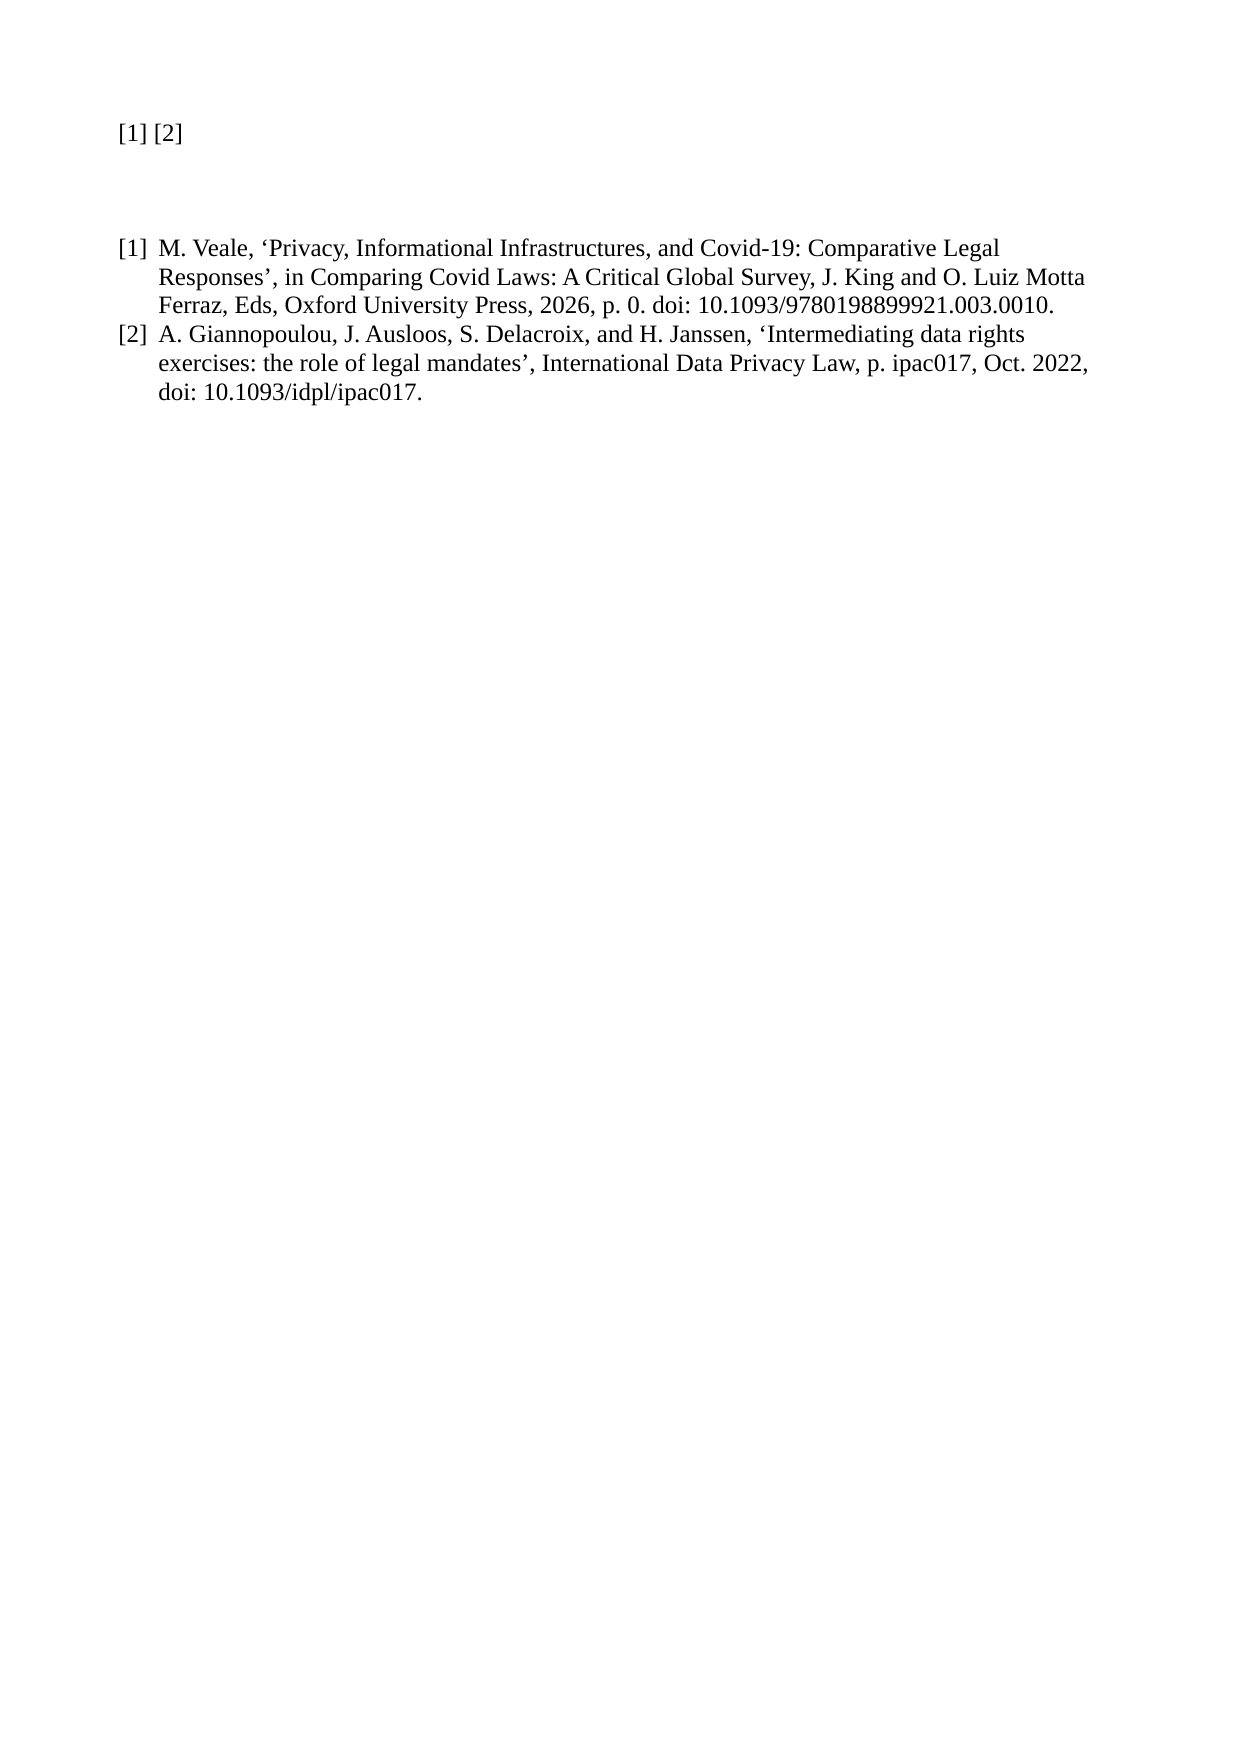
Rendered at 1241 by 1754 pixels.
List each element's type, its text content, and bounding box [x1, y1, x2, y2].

text [2] A. Giannopoulou, J. Ausloos, S. Delacroix, and H. Janssen, ‘Intermediating data rights exercises: the role of legal mandates’, International Data Privacy Law, p. ipac017, Oct. 2022, doi: 10.1093/idpl/ipac017. [118, 319, 1122, 406]
text [1] [2] [118, 118, 1122, 147]
text [1] M. Veale, ‘Privacy, Informational Infrastructures, and Covid-19: Comparative Legal Responses’, in Comparing Covid Laws: A Critical Global Survey, J. King and O. Luiz Motta Ferraz, Eds, Oxford University Press, 2026, p. 0. doi: 10.1093/9780198899921.003.0010. [118, 233, 1122, 319]
